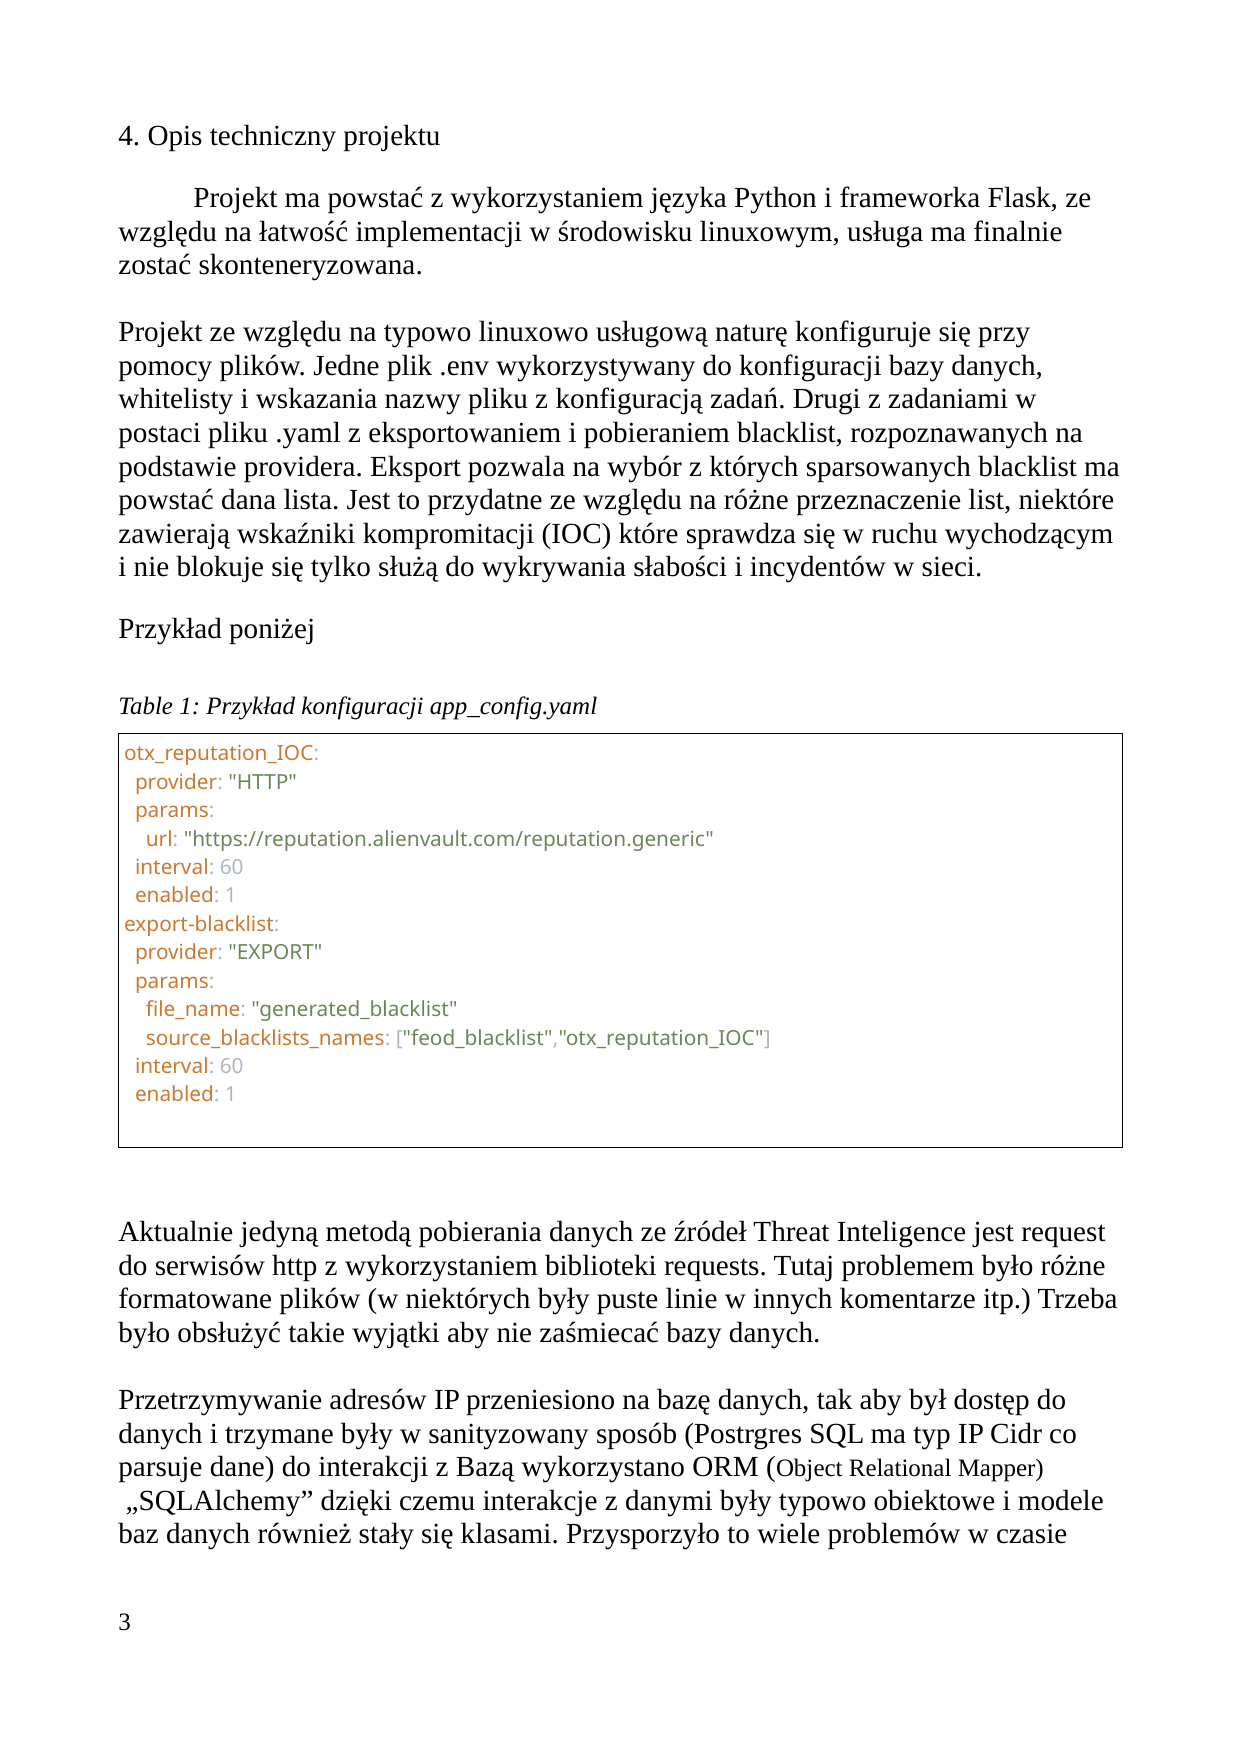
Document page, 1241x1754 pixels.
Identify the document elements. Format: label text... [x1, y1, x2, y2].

text Projekt ze względu na typowo linuxowo usługową naturę konfiguruje się przy pomocy plików. Jedne plik .env wykorzystywany do konfiguracji bazy danych, whitelisty i wskazania nazwy pliku z konfiguracją zadań. Drugi z zadaniami w postaci pliku .yaml z eksportowaniem i pobieraniem blacklist, rozpoznawanych na podstawie providera. Eksport pozwala na wybór z których sparsowanych blacklist ma powstać dana lista. Jest to przydatne ze względu na różne przeznaczenie list, niektóre zawierają wskaźniki kompromitacji (IOC) które sprawdza się w ruchu wychodzącym i nie blokuje się tylko służą do wykrywania słabości i incydentów w sieci. [118, 314, 1122, 583]
text Przetrzymywanie adresów IP przeniesiono na bazę danych, tak aby był dostęp do danych i trzymane były w sanityzowany sposób (Postrgres SQL ma typ IP Cidr co parsuje dane) do interakcji z Bazą wykorzystano ORM (Object Relational Mapper) [118, 1382, 1122, 1483]
text Table 1: Przykład konfiguracji app_config.yaml [118, 691, 1122, 720]
text Projekt ma powstać z wykorzystaniem języka Python i frameworka Flask, ze względu na łatwość implementacji w środowisku linuxowym, usługa ma finalnie zostać skonteneryzowana. [118, 180, 1122, 281]
text „SQLAlchemy” dzięki czemu interakcje z danymi były typowo obiektowe i modele baz danych również stały się klasami. Przysporzyło to wiele problemów w czasie [118, 1483, 1122, 1550]
text Przykład poniżej [118, 612, 1122, 645]
text Aktualnie jedyną metodą pobierania danych ze źródeł Threat Inteligence jest request do serwisów http z wykorzystaniem biblioteki requests. Tutaj problemem było różne formatowane plików (w niektórych były puste linie w innych komentarze itp.) Trzeba było obsłużyć takie wyjątki aby nie zaśmiecać bazy danych. [118, 1214, 1122, 1349]
table_header otx_reputation_IOC: provider: "HTTP" params: url: "https://reputation.alienvault.com/reputation.generic" interval: 60 enabled: 1 export-blacklist: provider: "EXPORT" params: file_name: "generated_blacklist" source_blacklists_names: ["feod_blacklist","otx_reputation_IOC"] interval: 60 enabled: 1 [119, 734, 1122, 1147]
text 4. Opis techniczny projektu [118, 118, 1122, 152]
